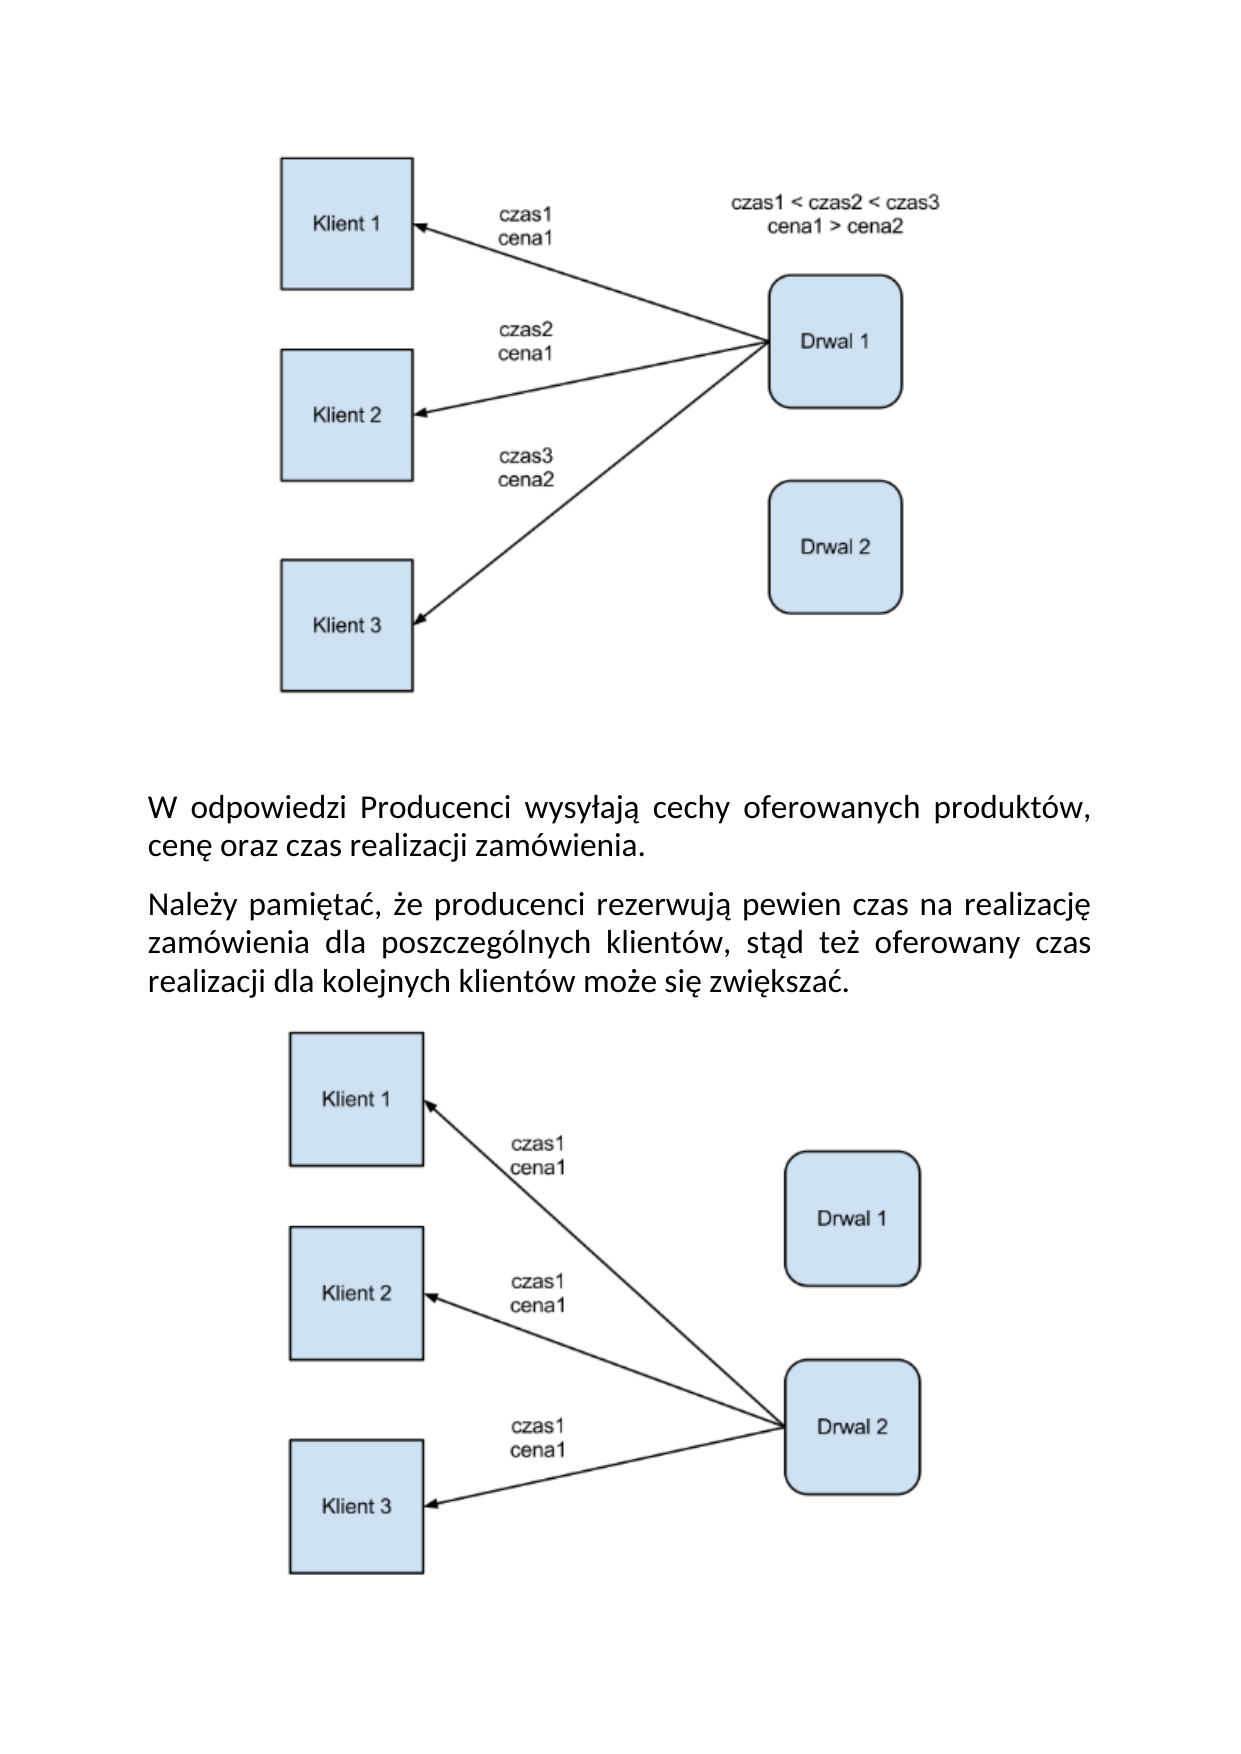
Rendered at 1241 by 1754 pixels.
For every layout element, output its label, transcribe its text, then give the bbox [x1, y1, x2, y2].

picture [269, 147, 971, 709]
text W odpowiedzi Producenci wysyłają cechy oferowanych produktów, cenę oraz czas realizacji zamówienia. [148, 793, 1093, 865]
text Należy pamiętać, że producenci rezerwują pewien czas na realizację zamówienia dla poszczególnych klientów, stąd też oferowany czas realizacji dla kolejnych klientów może się zwiększać. [148, 891, 1093, 1001]
picture [279, 1026, 961, 1589]
